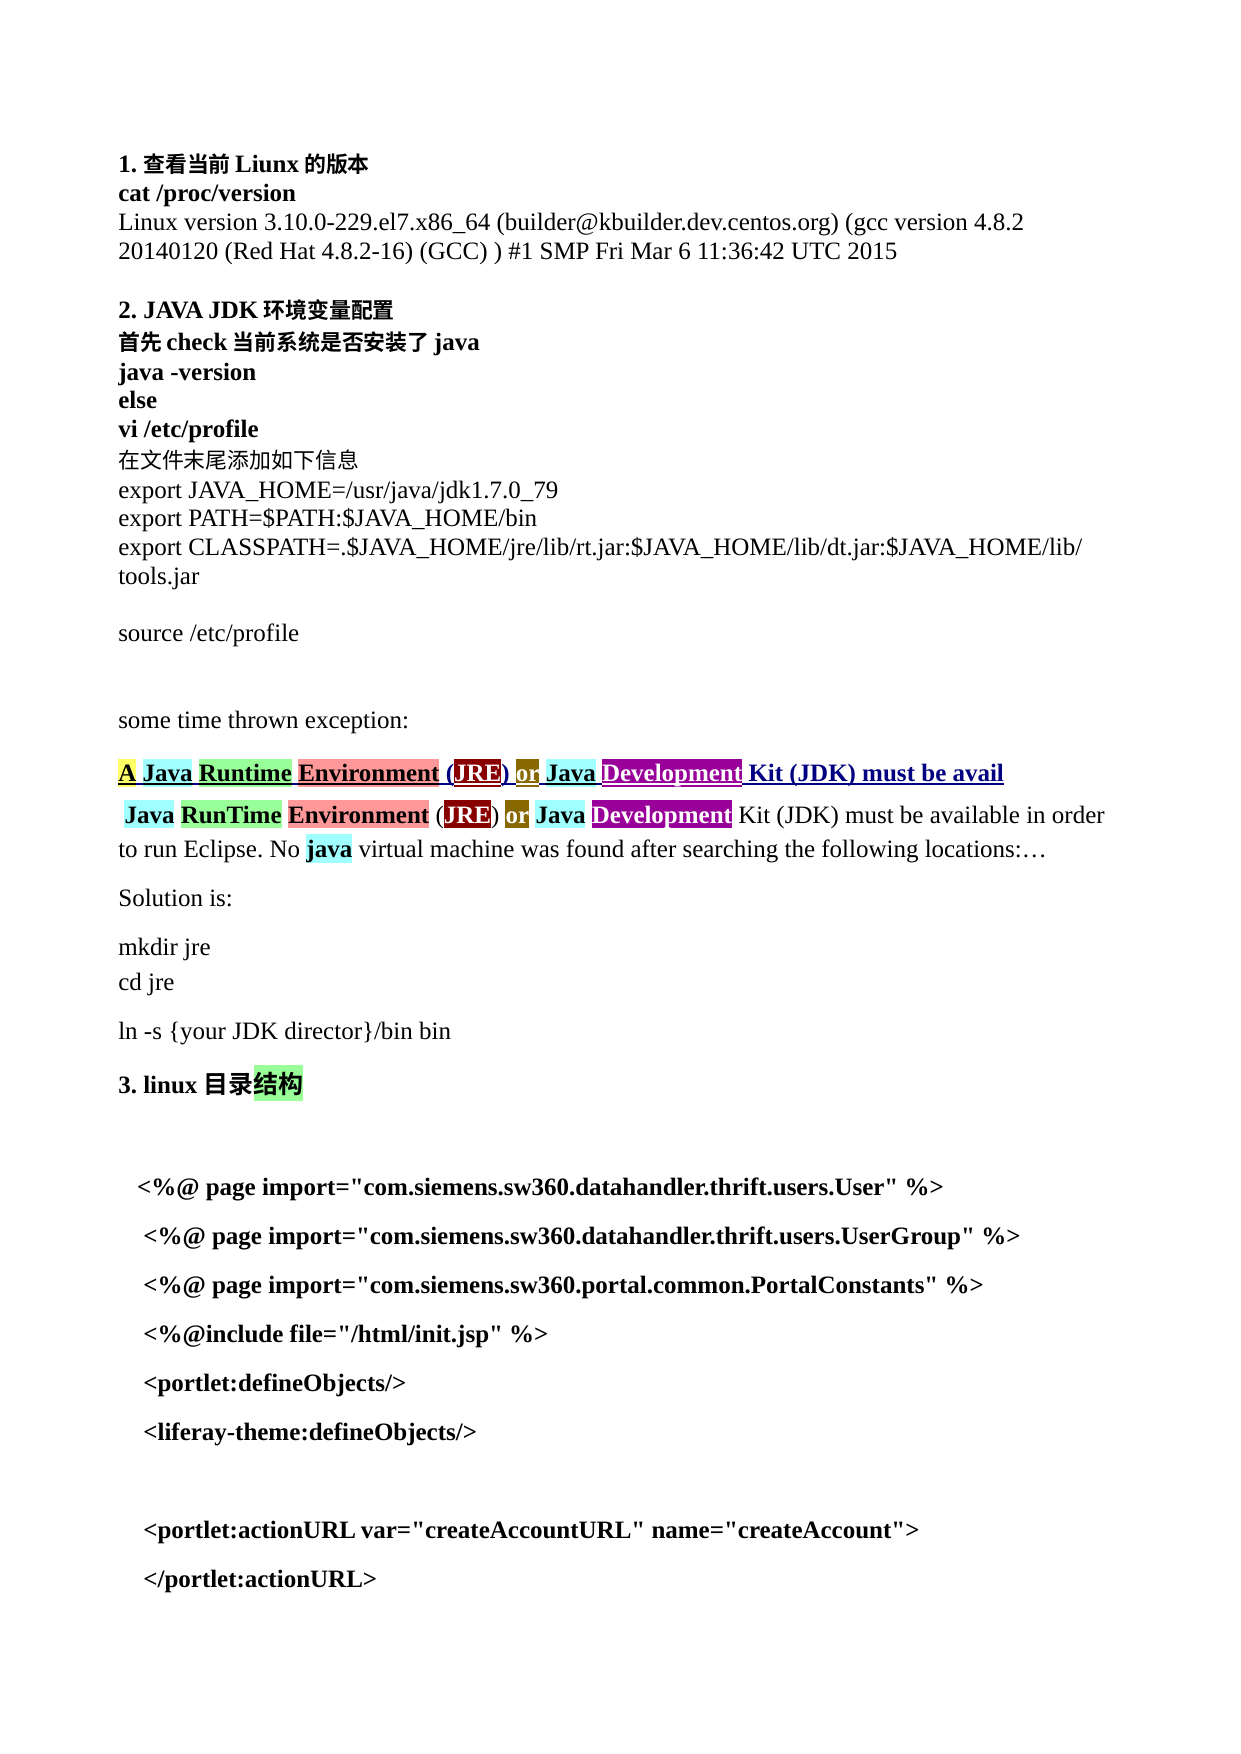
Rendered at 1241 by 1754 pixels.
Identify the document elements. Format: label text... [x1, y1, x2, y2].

text ln -s {your JDK director}/bin bin [118, 1016, 1122, 1045]
text java -version [118, 357, 1122, 386]
text <%@include file="/html/init.jsp" %> [118, 1319, 1122, 1348]
text <portlet:actionURL var="createAccountURL" name="createAccount"> [118, 1516, 1122, 1544]
text some time thrown exception: [118, 705, 1122, 733]
text <liferay-theme:defineObjects/> [118, 1417, 1122, 1446]
text else [118, 386, 1122, 414]
text <%@ page import="com.siemens.sw360.datahandler.thrift.users.UserGroup" %> [118, 1221, 1122, 1250]
text export PATH=$PATH:$JAVA_HOME/bin [118, 503, 1122, 532]
text export JAVA_HOME=/usr/java/jdk1.7.0_79 [118, 475, 1122, 503]
text Solution is: [118, 883, 1122, 912]
text <%@ page import="com.siemens.sw360.portal.common.PortalConstants" %> [118, 1270, 1122, 1299]
text export CLASSPATH=.$JAVA_HOME/jre/lib/rt.jar:$JAVA_HOME/lib/dt.jar:$JAVA_HOME/lib/tools.jar [118, 532, 1122, 590]
text <%@ page import="com.siemens.sw360.datahandler.thrift.users.User" %> [118, 1172, 1122, 1201]
text mkdir jre cd jre [118, 932, 1122, 996]
text source /etc/profile [118, 618, 1122, 647]
text Linux version 3.10.0-229.el7.x86_64 (builder@kbuilder.dev.centos.org) (gcc version 4.8.2 20140120 (Red Hat 4.8.2-16) (GCC) ) #1 SMP Fri Mar 6 11:36:42 UTC 2015 [118, 207, 1122, 265]
text 1. 查看当前Liunx的版本 [118, 147, 1122, 178]
subtitle A Java Runtime Environment (JRE) or Java Development Kit (JDK) must be avail [118, 758, 1122, 787]
text 3. linux 目录结构 [118, 1065, 1122, 1101]
text 在文件末尾添加如下信息 [118, 443, 1122, 475]
text vi /etc/profile [118, 414, 1122, 443]
text 首先check当前系统是否安装了java [118, 325, 1122, 357]
text 2. JAVA JDK环境变量配置 [118, 293, 1122, 325]
text Java RunTime Environment (JRE) or Java Development Kit (JDK) must be available in order to run Eclipse. No java virtual machine was found after searching the following locations:… [118, 800, 1122, 863]
text <portlet:defineObjects/> [118, 1368, 1122, 1397]
text cat /proc/version [118, 178, 1122, 207]
text </portlet:actionURL> [118, 1564, 1122, 1593]
